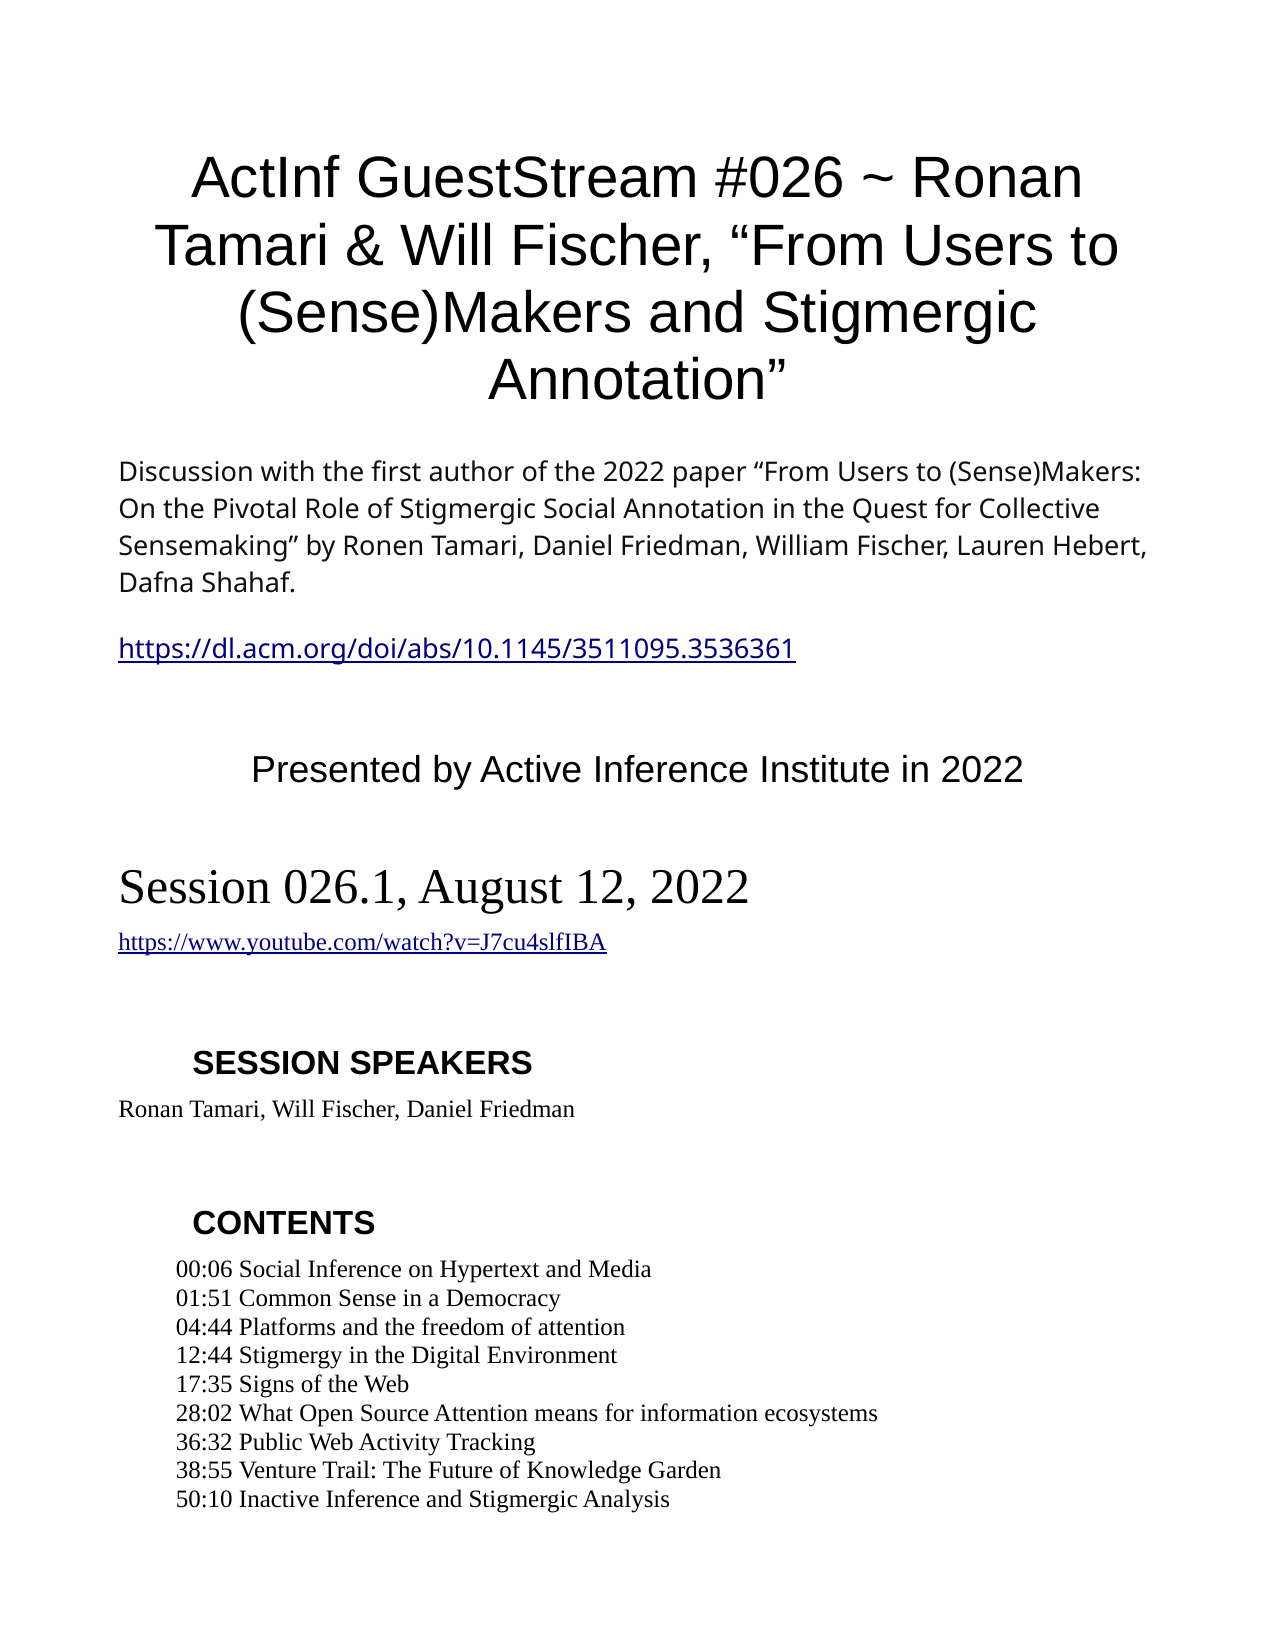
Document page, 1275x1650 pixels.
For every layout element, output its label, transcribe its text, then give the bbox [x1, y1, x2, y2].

table_cell Stigmergy in the Digital Environment [236, 1341, 977, 1369]
table_cell Public Web Activity Tracking [236, 1427, 977, 1456]
table_cell Venture Trail: The Future of Knowledge Garden [236, 1456, 977, 1484]
table_cell Platforms and the freedom of attention [236, 1312, 977, 1341]
table_cell 01:51 [112, 1283, 236, 1312]
table_cell What Open Source Attention means for information ecosystems [236, 1398, 977, 1427]
subtitle Presented by Active Inference Institute in 2022 [118, 747, 1157, 790]
table_cell 17:35 [112, 1369, 236, 1398]
table_cell 38:55 [112, 1456, 236, 1484]
table_cell Signs of the Web [236, 1369, 977, 1398]
subtitle Session 026.1, August 12, 2022 [118, 857, 1157, 915]
title ActInf GuestStream #026 ~ Ronan Tamari & Will Fischer, “From Users to (Sense)Makers and Stigmergic Annotation” [118, 143, 1157, 411]
text Discussion with the first author of the 2022 paper “From Users to (Sense)Makers: On the Pivotal Role of Stigmergic Social Annotation in the Quest for Collective Sensemaking” by Ronen Tamari, Daniel Friedman, William Fischer, Lauren Hebert, Dafna Shahaf. [118, 453, 1157, 600]
table_cell 12:44 [112, 1341, 236, 1369]
table_header 00:06 [112, 1254, 236, 1283]
table_cell 50:10 [112, 1484, 236, 1513]
subtitle SESSION SPEAKERS [118, 1043, 1157, 1082]
table_cell 36:32 [112, 1427, 236, 1456]
text Ronan Tamari, Will Fischer, Daniel Friedman [118, 1094, 1157, 1123]
table_cell Inactive Inference and Stigmergic Analysis [236, 1484, 977, 1513]
text https://www.youtube.com/watch?v=J7cu4slfIBA [118, 927, 1157, 956]
text https://dl.acm.org/doi/abs/10.1145/3511095.3536361 [118, 630, 1157, 667]
subtitle CONTENTS [118, 1203, 1157, 1242]
table_header Social Inference on Hypertext and Media [236, 1254, 977, 1283]
table_cell Common Sense in a Democracy [236, 1283, 977, 1312]
table_cell 28:02 [112, 1398, 236, 1427]
table_cell 04:44 [112, 1312, 236, 1341]
